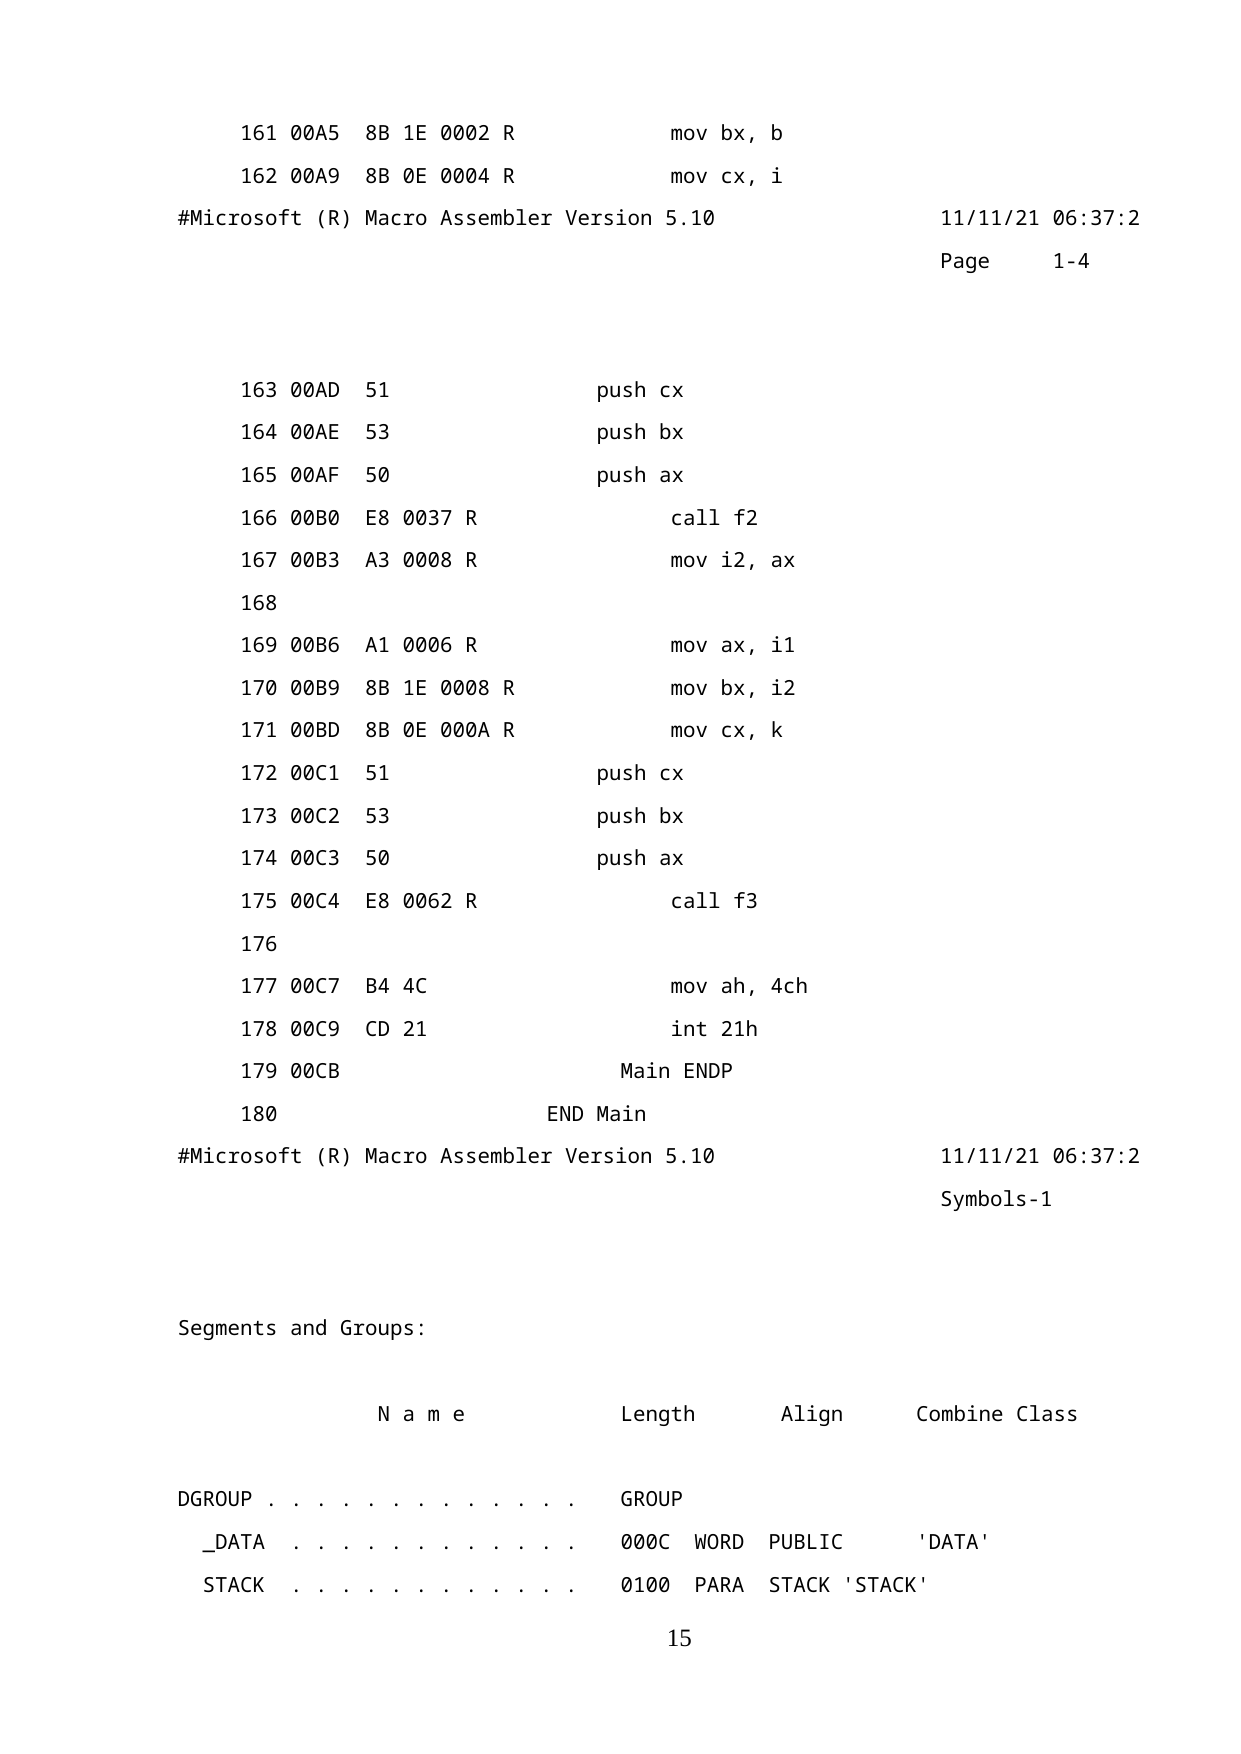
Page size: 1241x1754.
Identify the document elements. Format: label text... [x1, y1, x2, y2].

text 162 00A9 8B 0E 0004 R mov cx, i [177, 161, 1181, 189]
text _DATA . . . . . . . . . . . . 000C WORD PUBLIC 'DATA' [177, 1527, 1181, 1556]
text 167 00B3 A3 0008 R mov i2, ax [177, 545, 1181, 574]
text 175 00C4 E8 0062 R call f3 [177, 886, 1181, 914]
text Page 1-4 [177, 246, 1181, 274]
text #Microsoft (R) Macro Assembler Version 5.10 11/11/21 06:37:2 [177, 203, 1181, 232]
text 173 00C2 53 push bx [177, 801, 1181, 829]
text 165 00AF 50 push ax [177, 460, 1181, 488]
text 172 00C1 51 push cx [177, 758, 1181, 787]
text N a m e Length Align Combine Class [177, 1399, 1181, 1427]
text STACK . . . . . . . . . . . . 0100 PARA STACK 'STACK' [177, 1570, 1181, 1598]
text Segments and Groups: [177, 1313, 1181, 1342]
text DGROUP . . . . . . . . . . . . . GROUP [177, 1484, 1181, 1513]
text 178 00C9 CD 21 int 21h [177, 1014, 1181, 1042]
text #Microsoft (R) Macro Assembler Version 5.10 11/11/21 06:37:2 [177, 1142, 1181, 1170]
text 179 00CB Main ENDP [177, 1056, 1181, 1085]
text Symbols-1 [177, 1184, 1181, 1213]
text 168 [177, 588, 1181, 616]
text 174 00C3 50 push ax [177, 843, 1181, 872]
text 163 00AD 51 push cx [177, 375, 1181, 403]
text 177 00C7 B4 4C mov ah, 4ch [177, 971, 1181, 1000]
text 161 00A5 8B 1E 0002 R mov bx, b [177, 118, 1181, 147]
text 170 00B9 8B 1E 0008 R mov bx, i2 [177, 673, 1181, 701]
text 171 00BD 8B 0E 000A R mov cx, k [177, 716, 1181, 744]
text 164 00AE 53 push bx [177, 417, 1181, 446]
text 180 END Main [177, 1099, 1181, 1127]
text 169 00B6 A1 0006 R mov ax, i1 [177, 630, 1181, 659]
text 166 00B0 E8 0037 R call f2 [177, 503, 1181, 531]
text 176 [177, 929, 1181, 957]
